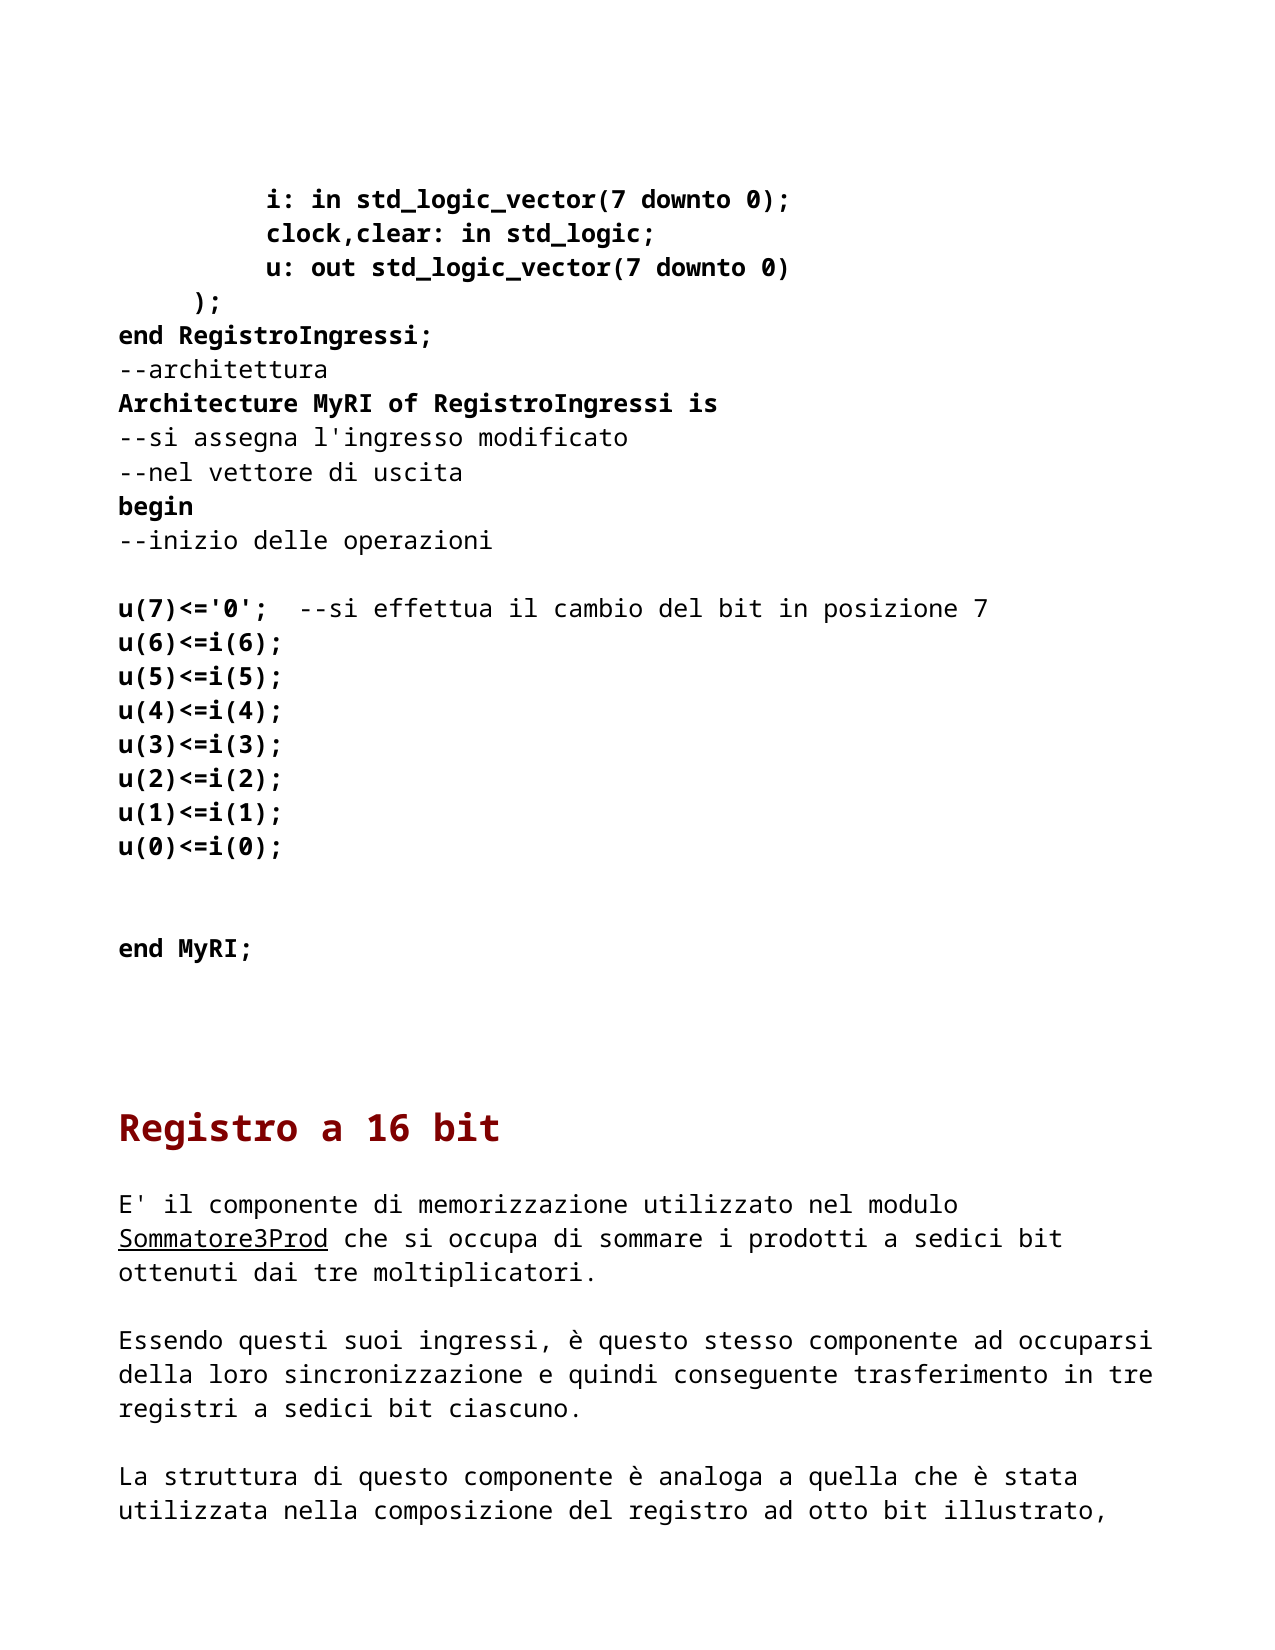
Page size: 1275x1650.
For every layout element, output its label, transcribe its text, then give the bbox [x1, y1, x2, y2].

text u(3)<=i(3); [118, 727, 1157, 761]
text --inizio delle operazioni [118, 522, 1157, 556]
text u(7)<='0'; --si effettua il cambio del bit in posizione 7 [118, 590, 1157, 624]
text --architettura [118, 352, 1157, 386]
text u(4)<=i(4); [118, 693, 1157, 727]
text clock,clear: in std_logic; [118, 216, 1157, 250]
text u(5)<=i(5); [118, 658, 1157, 693]
text --nel vettore di uscita [118, 454, 1157, 488]
text end MyRI; [118, 931, 1157, 965]
text ); [118, 284, 1157, 318]
text u: out std_logic_vector(7 downto 0) [118, 250, 1157, 284]
text La struttura di questo componente è analoga a quella che è stata utilizzata nella composizione del registro ad otto bit illustrato, [118, 1459, 1157, 1527]
text end RegistroIngressi; [118, 318, 1157, 352]
text E' il componente di memorizzazione utilizzato nel modulo Sommatore3Prod che si occupa di sommare i prodotti a sedici bit ottenuti dai tre moltiplicatori. [118, 1186, 1157, 1289]
text --si assegna l'ingresso modificato [118, 420, 1157, 454]
text Registro a 16 bit [118, 1101, 1157, 1152]
text Architecture MyRI of RegistroIngressi is [118, 386, 1157, 420]
text u(1)<=i(1); [118, 795, 1157, 829]
text u(0)<=i(0); [118, 829, 1157, 863]
text u(2)<=i(2); [118, 761, 1157, 795]
text begin [118, 488, 1157, 522]
text Essendo questi suoi ingressi, è questo stesso componente ad occuparsi della loro sincronizzazione e quindi conseguente trasferimento in tre registri a sedici bit ciascuno. [118, 1323, 1157, 1425]
text u(6)<=i(6); [118, 624, 1157, 658]
text i: in std_logic_vector(7 downto 0); [118, 182, 1157, 216]
